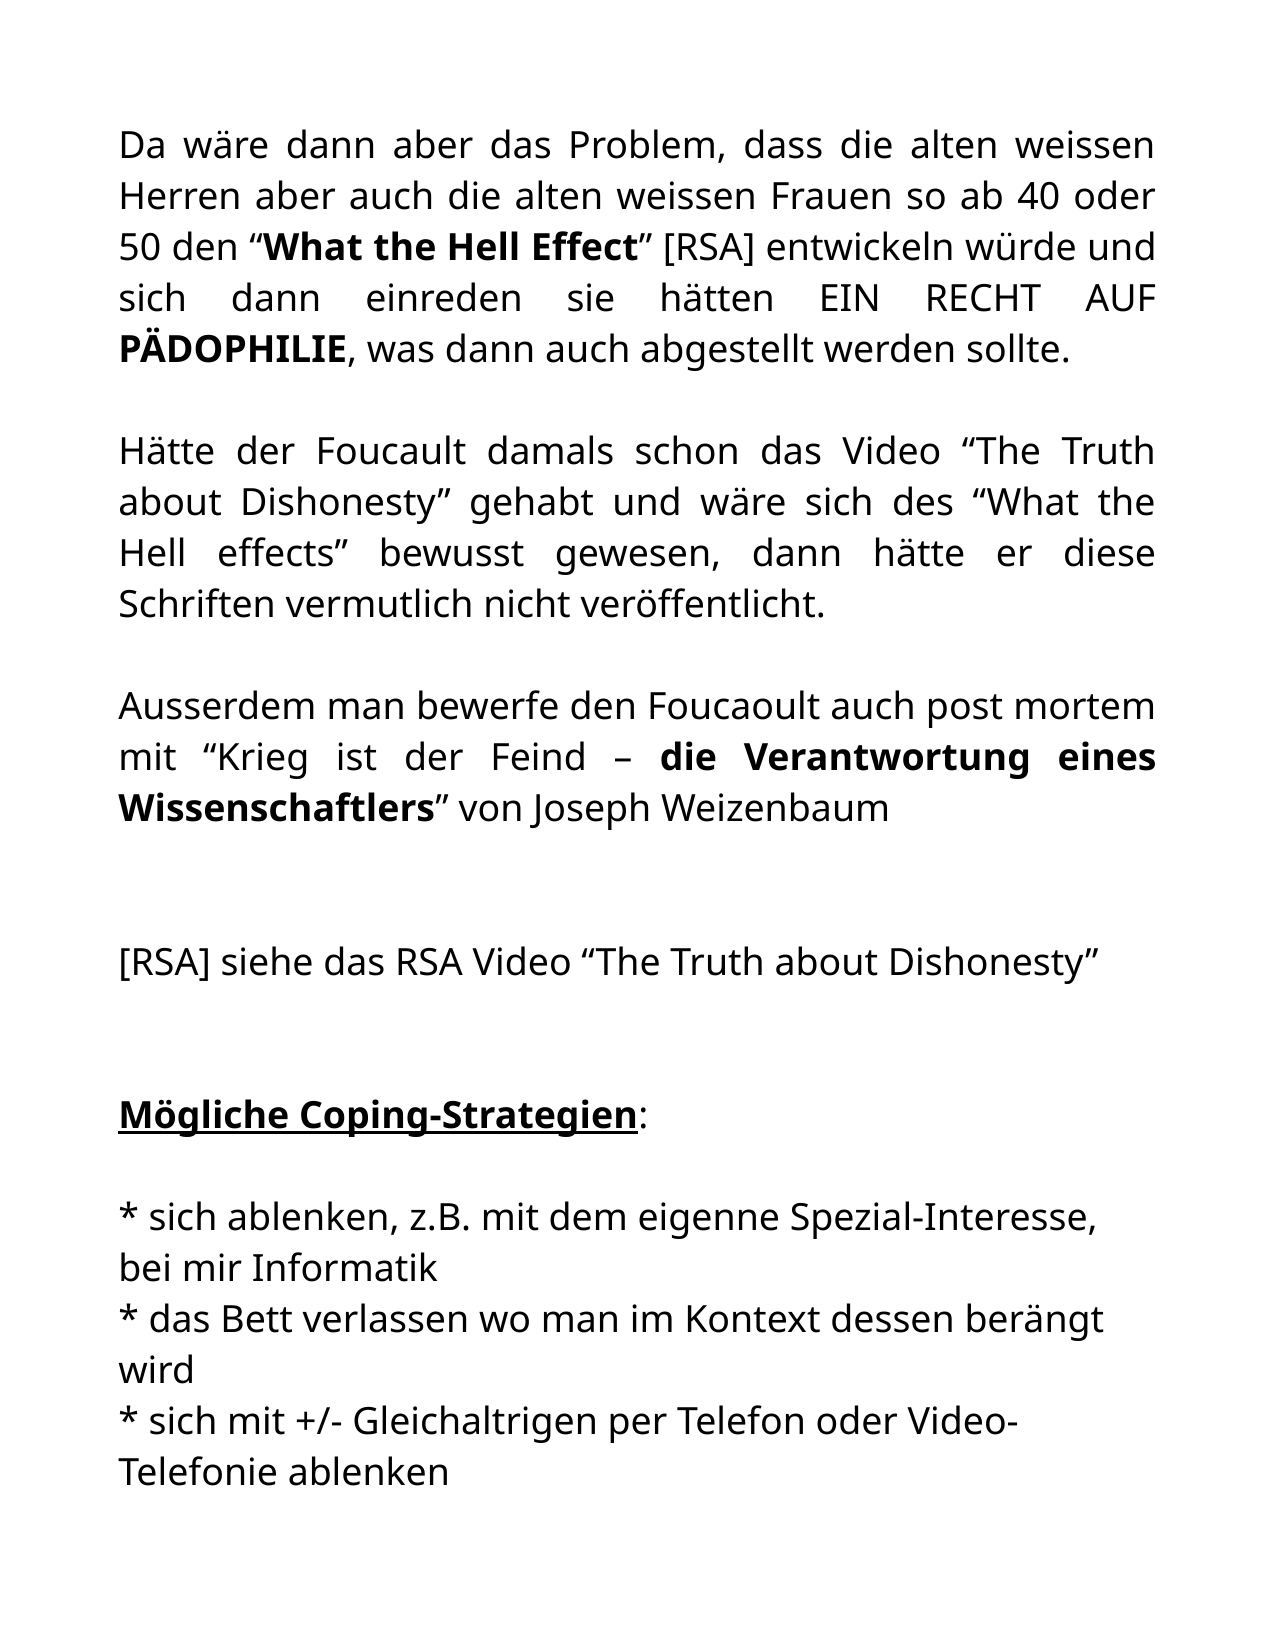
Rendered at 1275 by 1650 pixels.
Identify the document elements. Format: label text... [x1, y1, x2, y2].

text Mögliche Coping-Strategien: [118, 1088, 1157, 1139]
text Ausserdem man bewerfe den Foucaoult auch post mortem mit “Krieg ist der Feind – die Verantwortung eines Wissenschaftlers” von Joseph Weizenbaum [118, 679, 1157, 833]
text Da wäre dann aber das Problem, dass die alten weissen Herren aber auch die alten weissen Frauen so ab 40 oder 50 den “What the Hell Effect” [RSA] entwickeln würde und sich dann einreden sie hätten EIN RECHT AUF PÄDOPHILIE, was dann auch abgestellt werden sollte. [118, 118, 1157, 373]
text [RSA] siehe das RSA Video “The Truth about Dishonesty” [118, 935, 1157, 986]
text Hätte der Foucault damals schon das Video “The Truth about Dishonesty” gehabt und wäre sich des “What the Hell effects” bewusst gewesen, dann hätte er diese Schriften vermutlich nicht veröffentlicht. [118, 424, 1157, 628]
text * sich ablenken, z.B. mit dem eigenne Spezial-Interesse, bei mir Informatik [118, 1190, 1157, 1292]
text * das Bett verlassen wo man im Kontext dessen berängt wird [118, 1292, 1157, 1394]
text * sich mit +/- Gleichaltrigen per Telefon oder Video-Telefonie ablenken [118, 1394, 1157, 1496]
